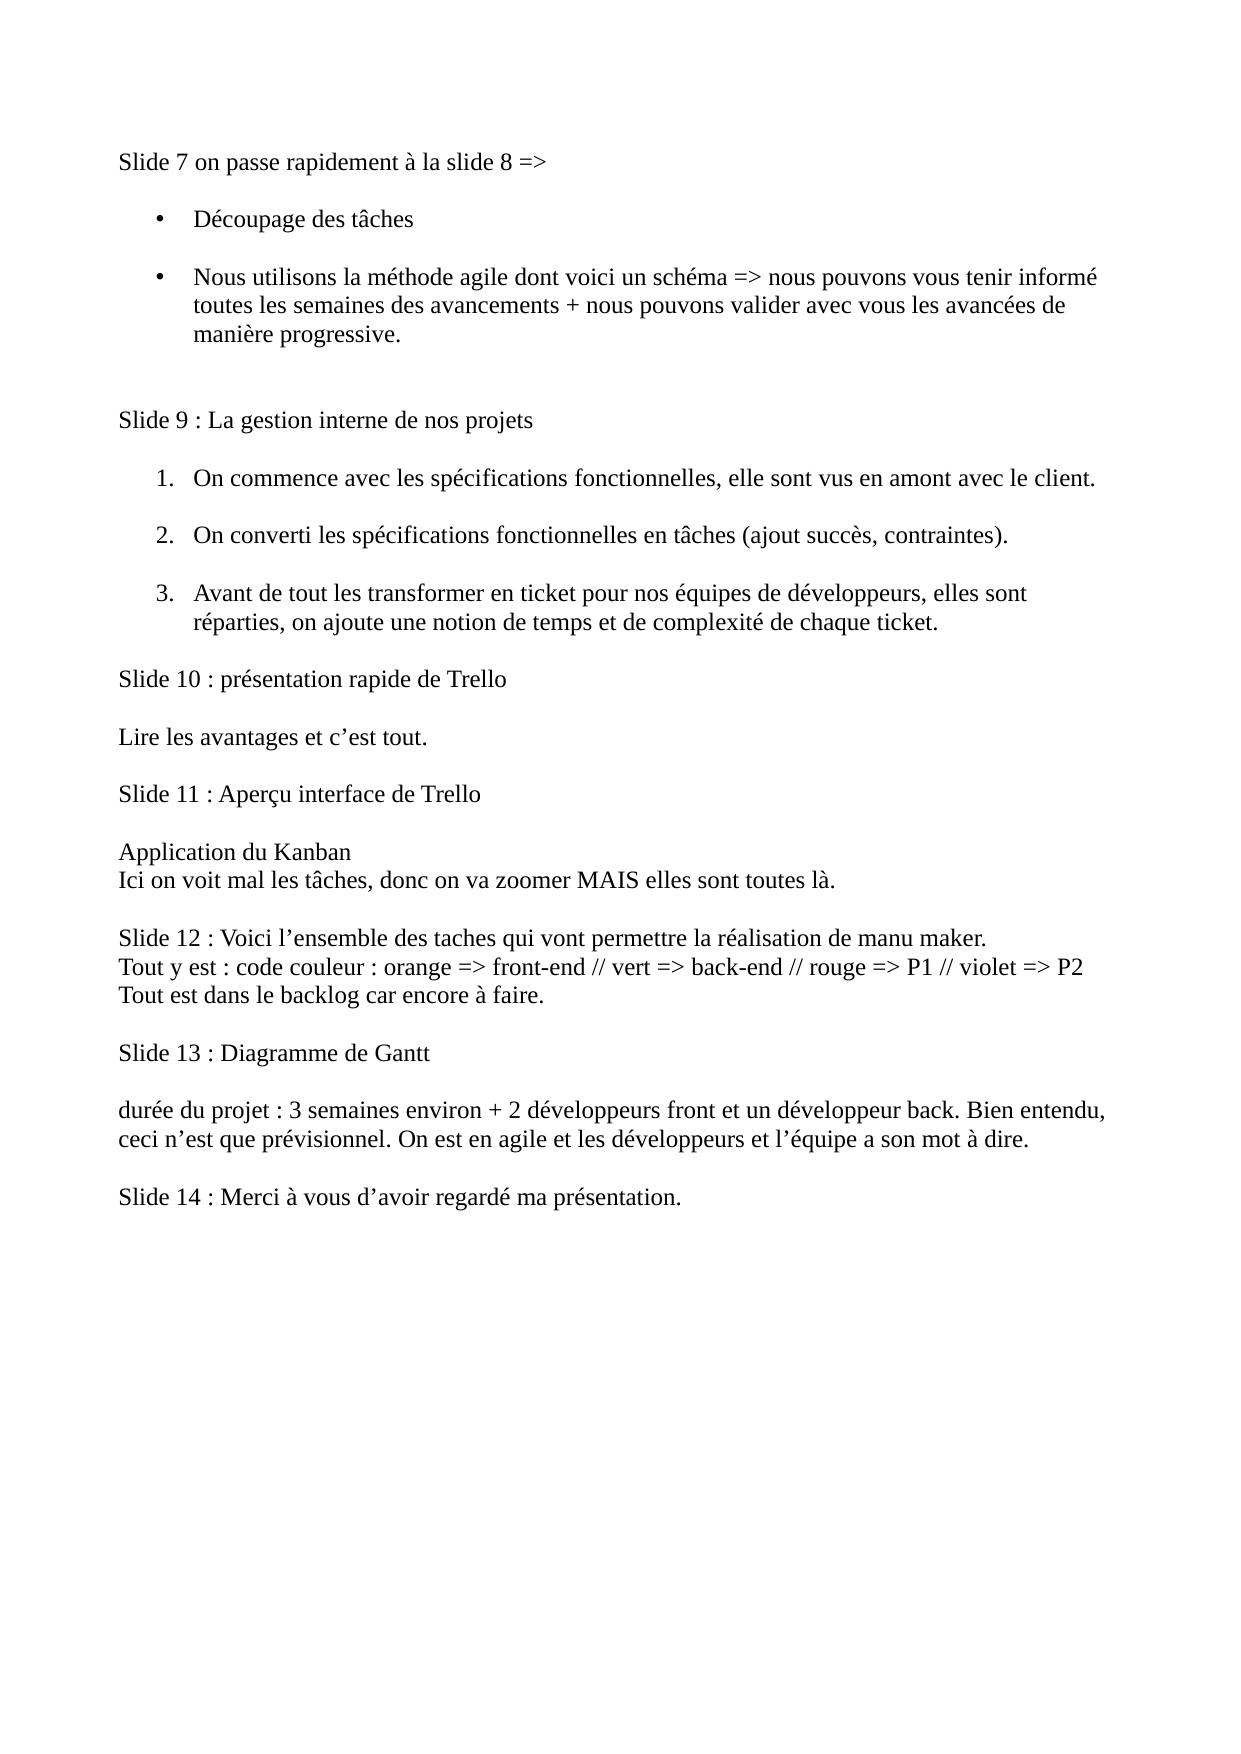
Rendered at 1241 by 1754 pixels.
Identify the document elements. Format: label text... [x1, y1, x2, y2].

text Lire les avantages et c’est tout. [118, 722, 1122, 751]
text Tout est dans le backlog car encore à faire. [118, 981, 1122, 1009]
text Slide 7 on passe rapidement à la slide 8 => [118, 147, 1122, 176]
text Application du Kanban [118, 837, 1122, 866]
text Slide 11 : Aperçu interface de Trello [118, 779, 1122, 808]
list On commence avec les spécifications fonctionnelles, elle sont vus en amont avec le client. [156, 463, 1122, 492]
text Slide 9 : La gestion interne de nos projets [118, 406, 1122, 434]
text Tout y est : code couleur : orange => front-end // vert => back-end // rouge => P1 // violet => P2 [118, 952, 1122, 981]
text durée du projet : 3 semaines environ + 2 développeurs front et un développeur back. Bien entendu, ceci n’est que prévisionnel. On est en agile et les développeurs et l’équipe a son mot à dire. [118, 1096, 1122, 1153]
text Slide 10 : présentation rapide de Trello [118, 664, 1122, 693]
list Avant de tout les transformer en ticket pour nos équipes de développeurs, elles sont réparties, on ajoute une notion de temps et de complexité de chaque ticket. [156, 578, 1122, 636]
list On converti les spécifications fonctionnelles en tâches (ajout succès, contraintes). [156, 521, 1122, 549]
text Ici on voit mal les tâches, donc on va zoomer MAIS elles sont toutes là. [118, 866, 1122, 894]
text Slide 13 : Diagramme de Gantt [118, 1038, 1122, 1067]
list Nous utilisons la méthode agile dont voici un schéma => nous pouvons vous tenir informé toutes les semaines des avancements + nous pouvons valider avec vous les avancées de manière progressive. [156, 262, 1122, 348]
list Découpage des tâches [156, 204, 1122, 233]
text Slide 12 : Voici l’ensemble des taches qui vont permettre la réalisation de manu maker. [118, 923, 1122, 952]
text Slide 14 : Merci à vous d’avoir regardé ma présentation. [118, 1182, 1122, 1211]
